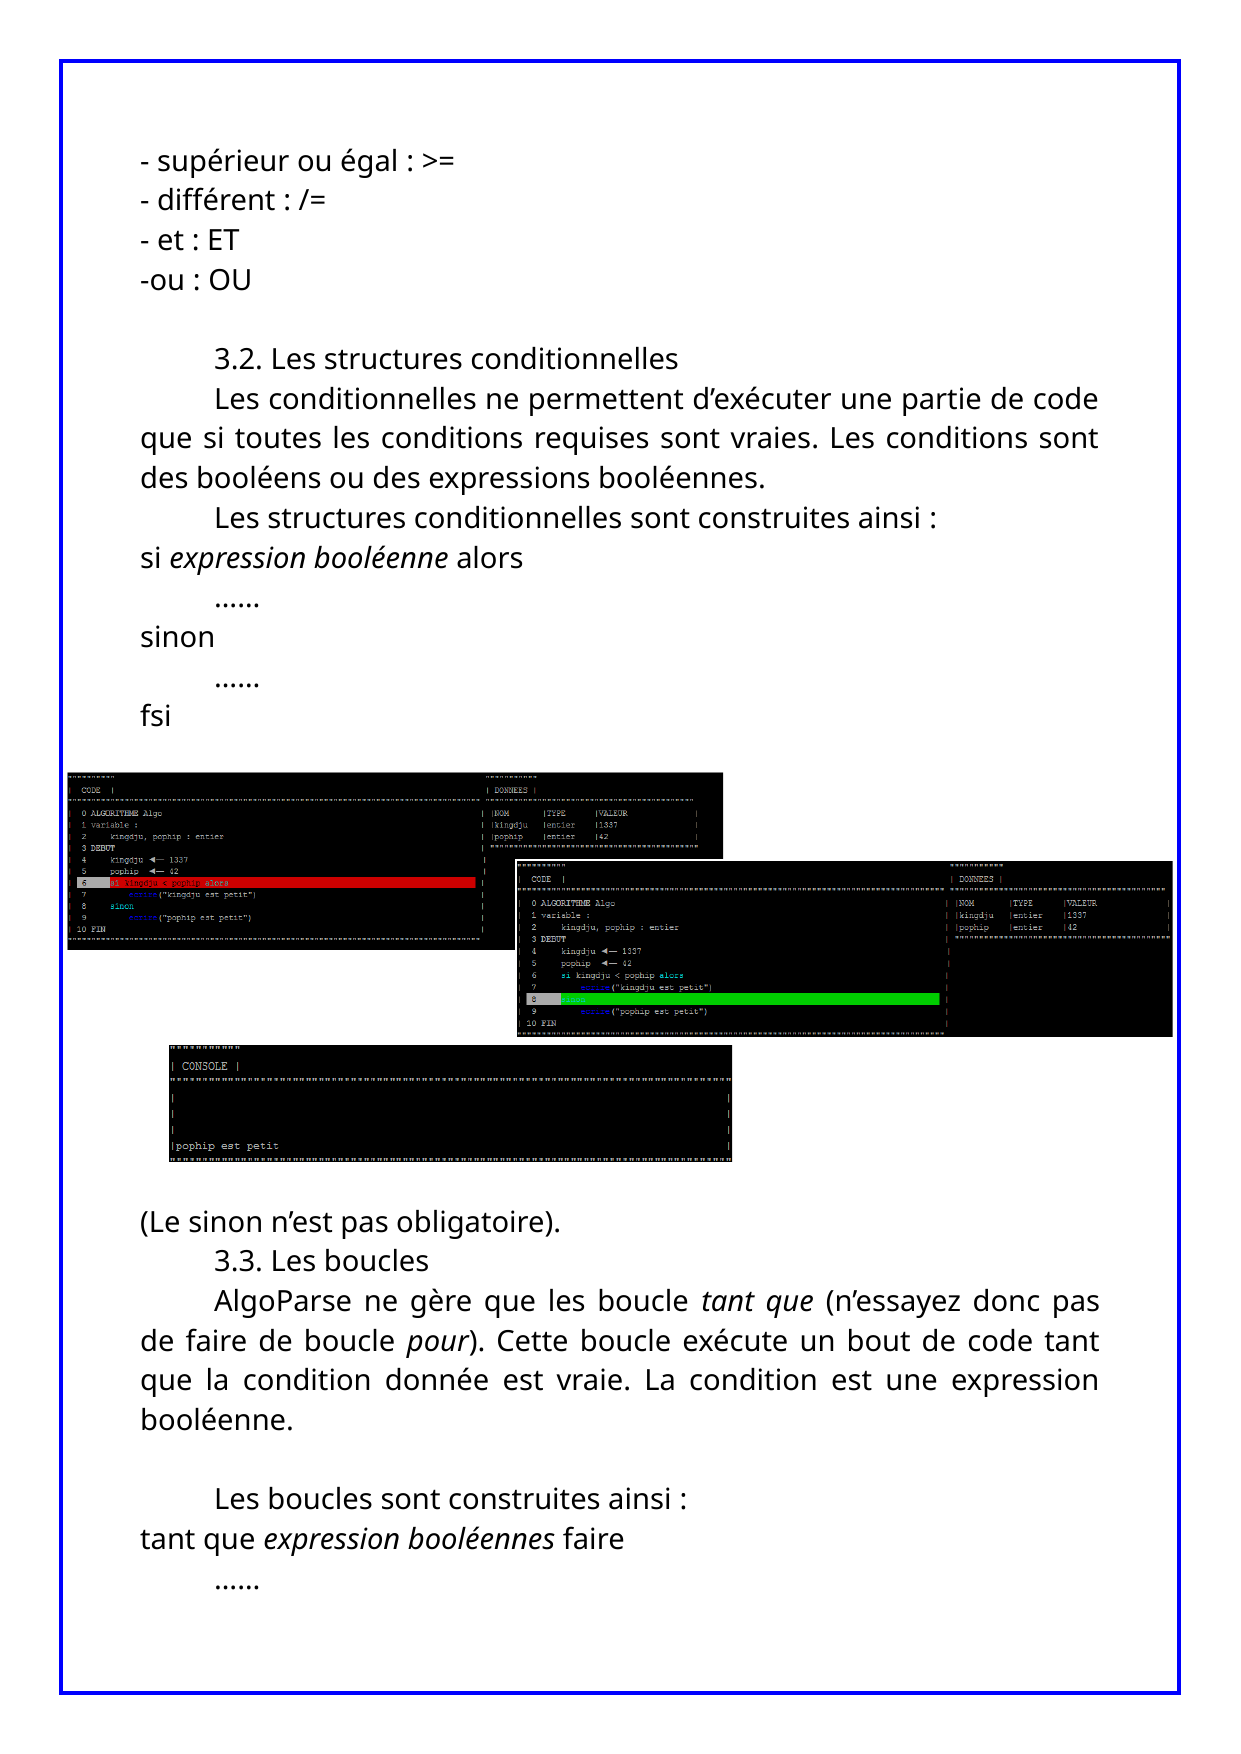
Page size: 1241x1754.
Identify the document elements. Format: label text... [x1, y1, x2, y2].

text - différent : /= [140, 180, 1100, 219]
text sinon [140, 616, 1100, 656]
picture [167, 1045, 733, 1162]
text - supérieur ou égal : >= [140, 140, 1100, 180]
text tant que expression booléennes faire [140, 1518, 1100, 1558]
text Les boucles sont construites ainsi : [140, 1479, 1100, 1518]
text Les structures conditionnelles sont construites ainsi : [140, 497, 1100, 537]
text AlgoParse ne gère que les boucle tant que (n’essayez donc pas de faire de boucle pour). Cette boucle exécute un bout de code tant que la condition donnée est vraie. La condition est une expression booléenne. [140, 1280, 1100, 1439]
text (Le sinon n’est pas obligatoire). [140, 1201, 1100, 1241]
text 3.3. Les boucles [140, 1241, 1100, 1280]
text Les conditionnelles ne permettent d’exécuter une partie de code que si toutes les conditions requises sont vraies. Les conditions sont des booléens ou des expressions booléennes. [140, 378, 1100, 497]
text -ou : OU [140, 259, 1100, 299]
text …… [140, 1558, 1100, 1598]
text si expression booléenne alors [140, 537, 1100, 577]
text 3.2. Les structures conditionnelles [140, 338, 1100, 378]
text …… [140, 656, 1100, 696]
picture [65, 771, 1173, 1037]
text - et : ET [140, 219, 1100, 259]
text fsi [140, 696, 1100, 735]
text …… [140, 577, 1100, 616]
